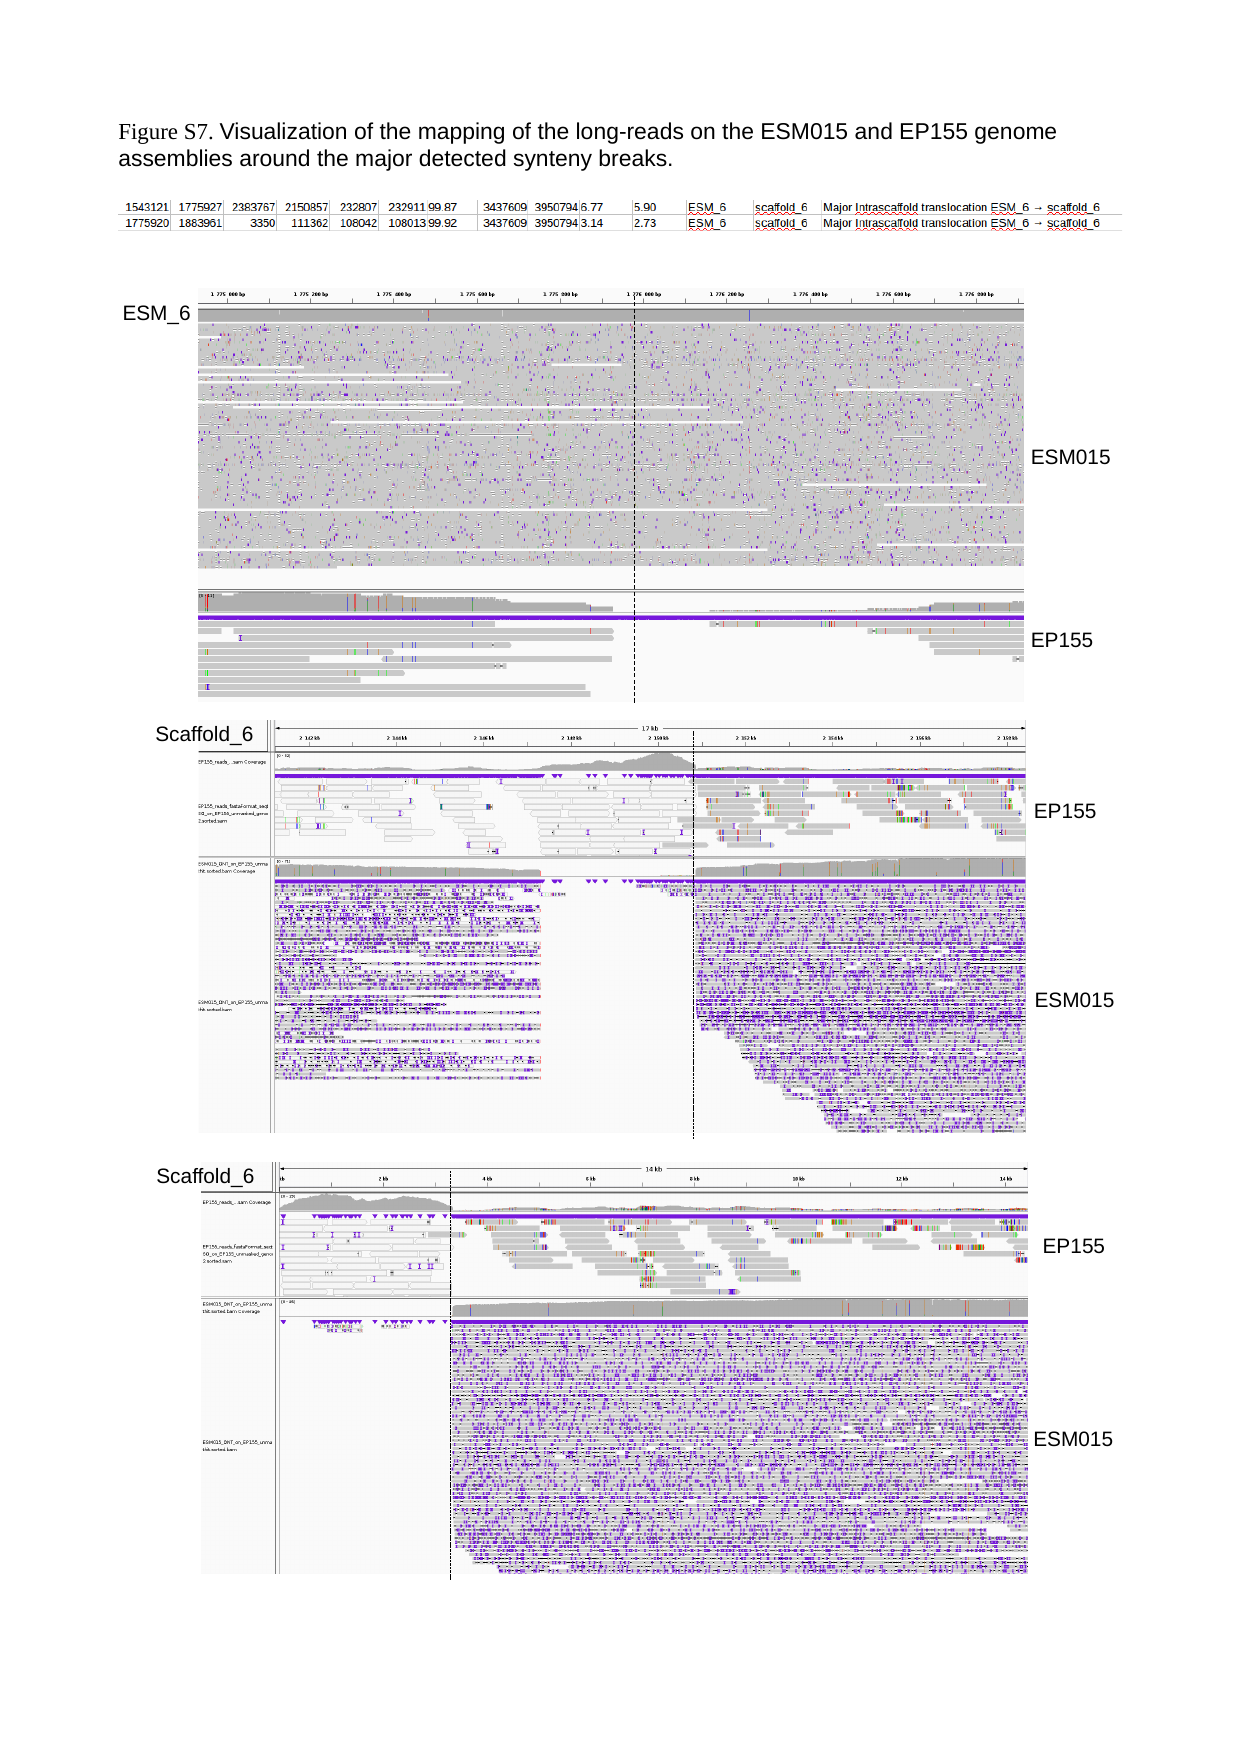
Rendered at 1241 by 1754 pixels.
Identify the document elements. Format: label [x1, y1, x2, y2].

picture [118, 200, 1123, 231]
picture [201, 1162, 1028, 1574]
picture [198, 288, 1024, 702]
picture [198, 720, 1026, 1133]
